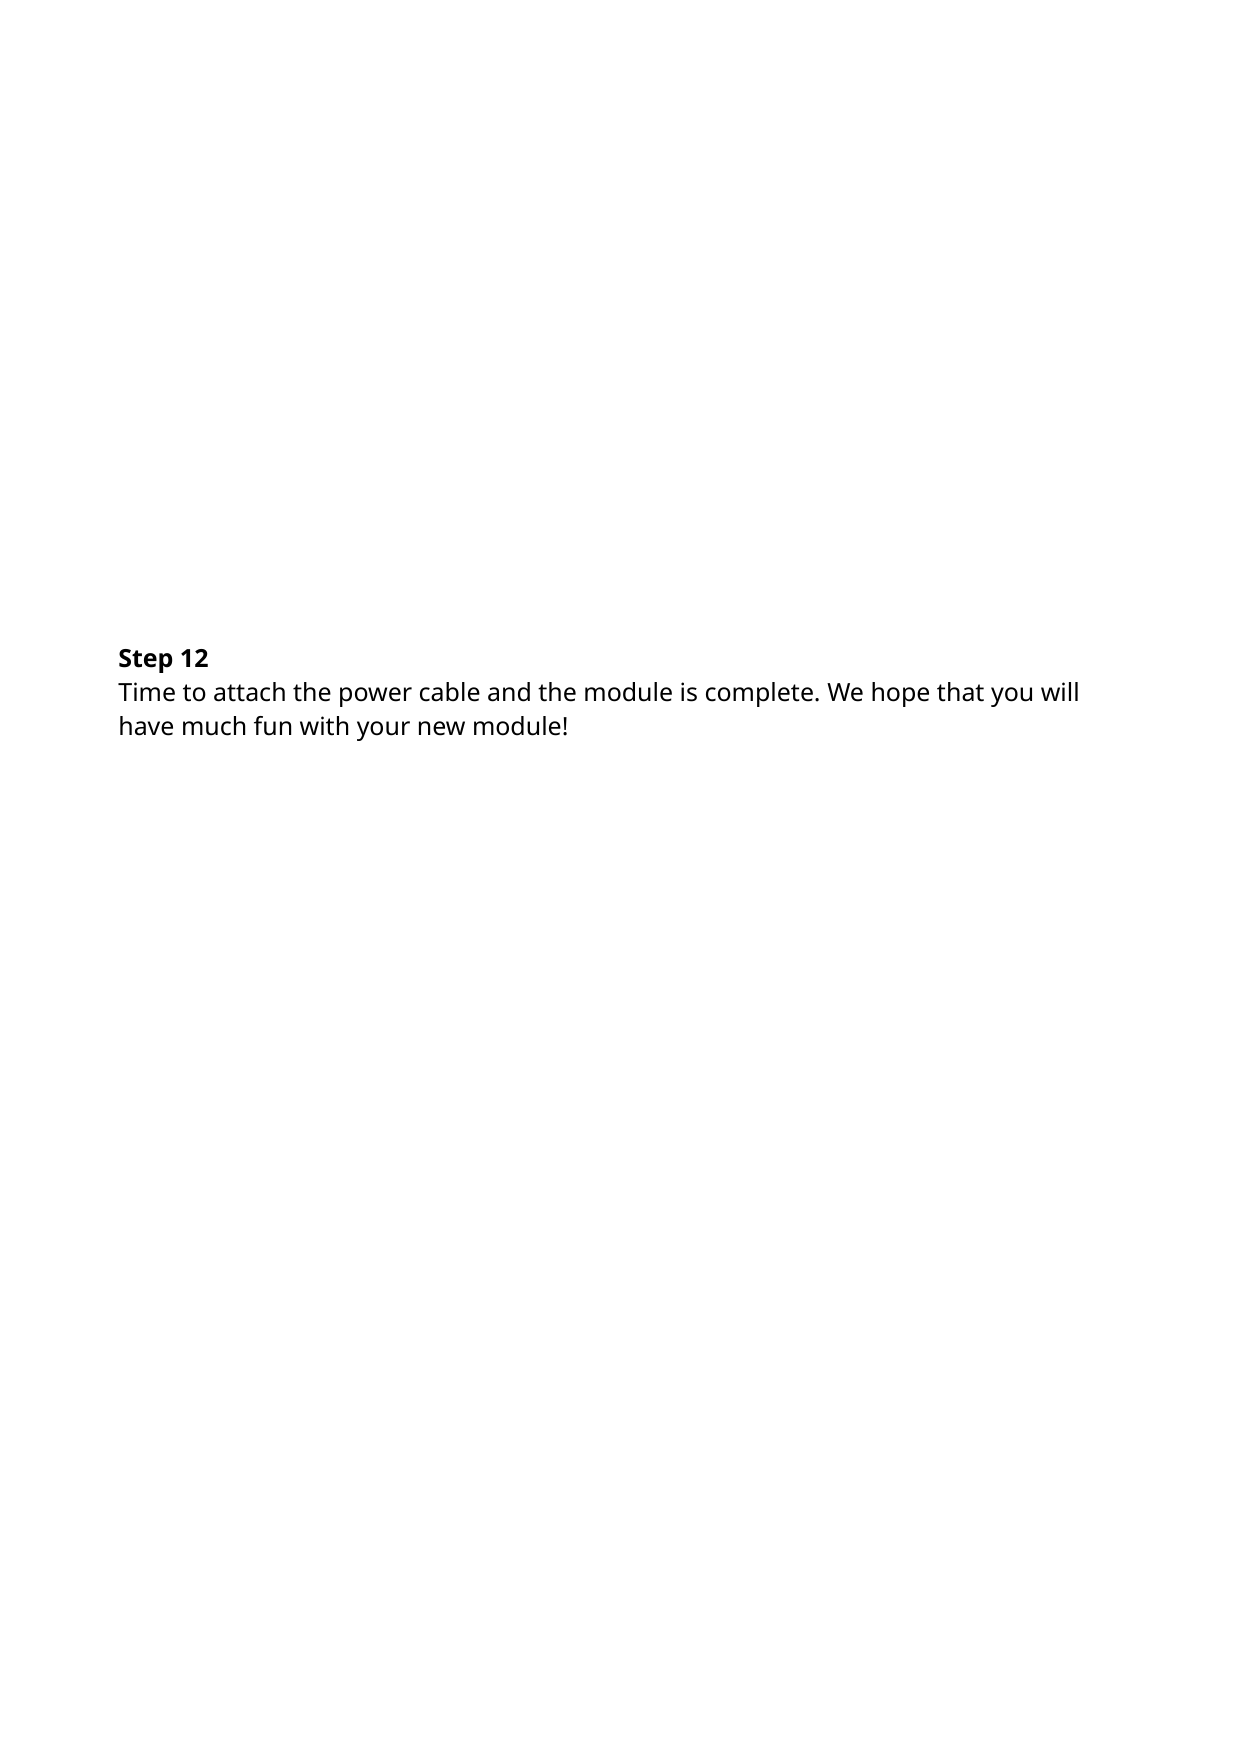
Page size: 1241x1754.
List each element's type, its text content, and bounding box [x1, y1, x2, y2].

text Step 12 [118, 640, 1122, 674]
text Time to attach the power cable and the module is complete. We hope that you will have much fun with your new module! [118, 674, 1122, 742]
